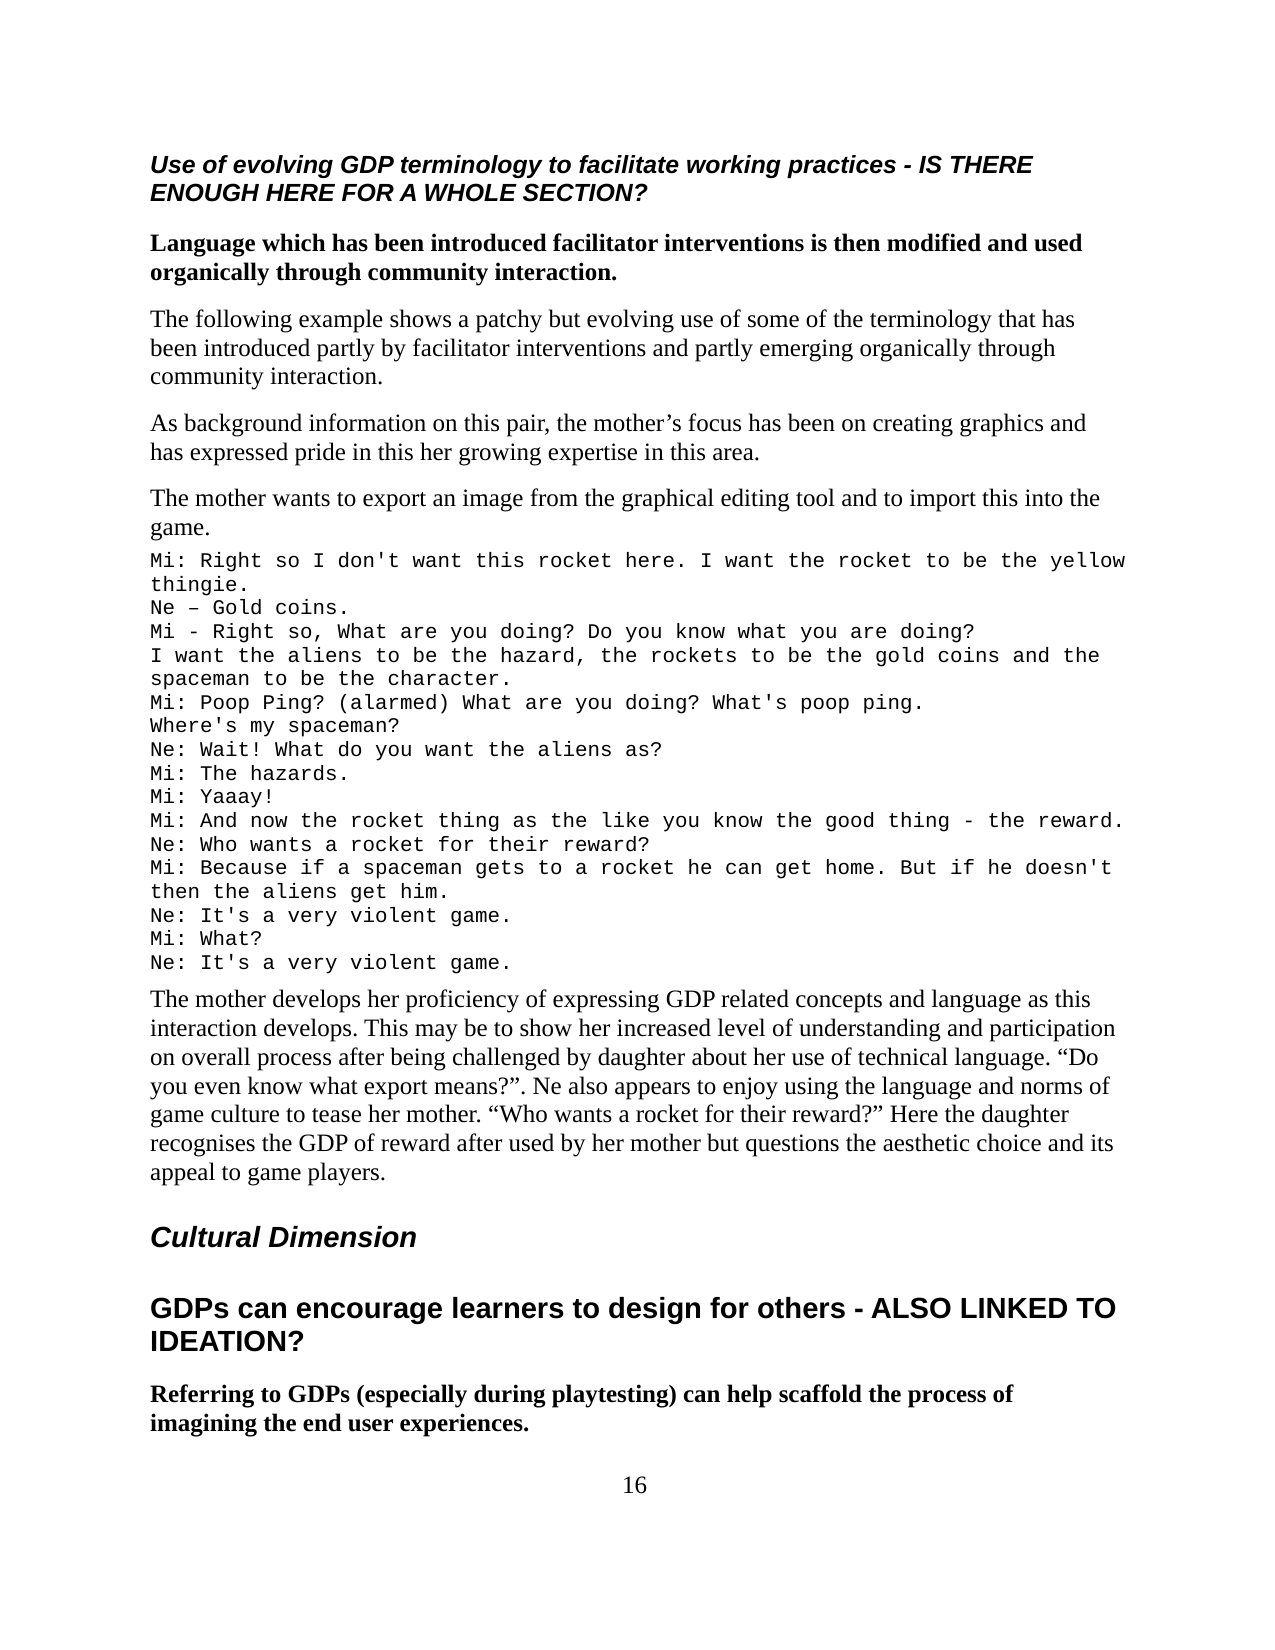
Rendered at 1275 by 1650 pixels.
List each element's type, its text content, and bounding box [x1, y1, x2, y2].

text Referring to GDPs (especially during playtesting) can help scaffold the process of imagining the end user experiences. [150, 1379, 1125, 1437]
text Mi: What? [150, 928, 1125, 952]
text Where's my spaceman? [150, 716, 1125, 739]
subtitle GDPs can encourage learners to design for others - ALSO LINKED TO IDEATION? [150, 1291, 1125, 1358]
subtitle Cultural Dimension [150, 1220, 1125, 1253]
text Ne – Gold coins. [150, 597, 1125, 621]
text I want the aliens to be the hazard, the rockets to be the gold coins and the spaceman to be the character. [150, 644, 1125, 692]
text Mi: The hazards. [150, 763, 1125, 786]
text The mother develops her proficiency of expressing GDP related concepts and language as this interaction develops. This may be to show her increased level of understanding and participation on overall process after being challenged by daughter about her use of technical language. “Do you even know what export means?”. Ne also appears to enjoy using the language and norms of game culture to tease her mother. “Who wants a rocket for their reward?” Here the daughter recognises the GDP of reward after used by her mother but questions the aesthetic choice and its appeal to game players. [150, 984, 1125, 1186]
text Mi: And now the rocket thing as the like you know the good thing - the reward. [150, 810, 1125, 834]
text The mother wants to export an image from the graphical editing tool and to import this into the game. [150, 483, 1125, 541]
text Mi - Right so, What are you doing? Do you know what you are doing? [150, 621, 1125, 644]
text The following example shows a patchy but evolving use of some of the terminology that has been introduced partly by facilitator interventions and partly emerging organically through community interaction. [150, 304, 1125, 390]
text Ne: Wait! What do you want the aliens as? [150, 739, 1125, 763]
subtitle Use of evolving GDP terminology to facilitate working practices - IS THERE ENOUGH HERE FOR A WHOLE SECTION? [150, 150, 1125, 207]
text Ne: Who wants a rocket for their reward? [150, 834, 1125, 857]
text Ne: It's a very violent game. [150, 905, 1125, 928]
text Language which has been introduced facilitator interventions is then modified and used organically through community interaction. [150, 228, 1125, 286]
text As background information on this pair, the mother’s focus has been on creating graphics and has expressed pride in this her growing expertise in this area. [150, 408, 1125, 466]
text Mi: Yaaay! [150, 786, 1125, 810]
text Mi: Because if a spaceman gets to a rocket he can get home. But if he doesn't then the aliens get him. [150, 857, 1125, 905]
text Ne: It's a very violent game. [150, 952, 1125, 976]
text Mi: Poop Ping? (alarmed) What are you doing? What's poop ping. [150, 692, 1125, 716]
text Mi: Right so I don't want this rocket here. I want the rocket to be the yellow thingie. [150, 550, 1125, 597]
